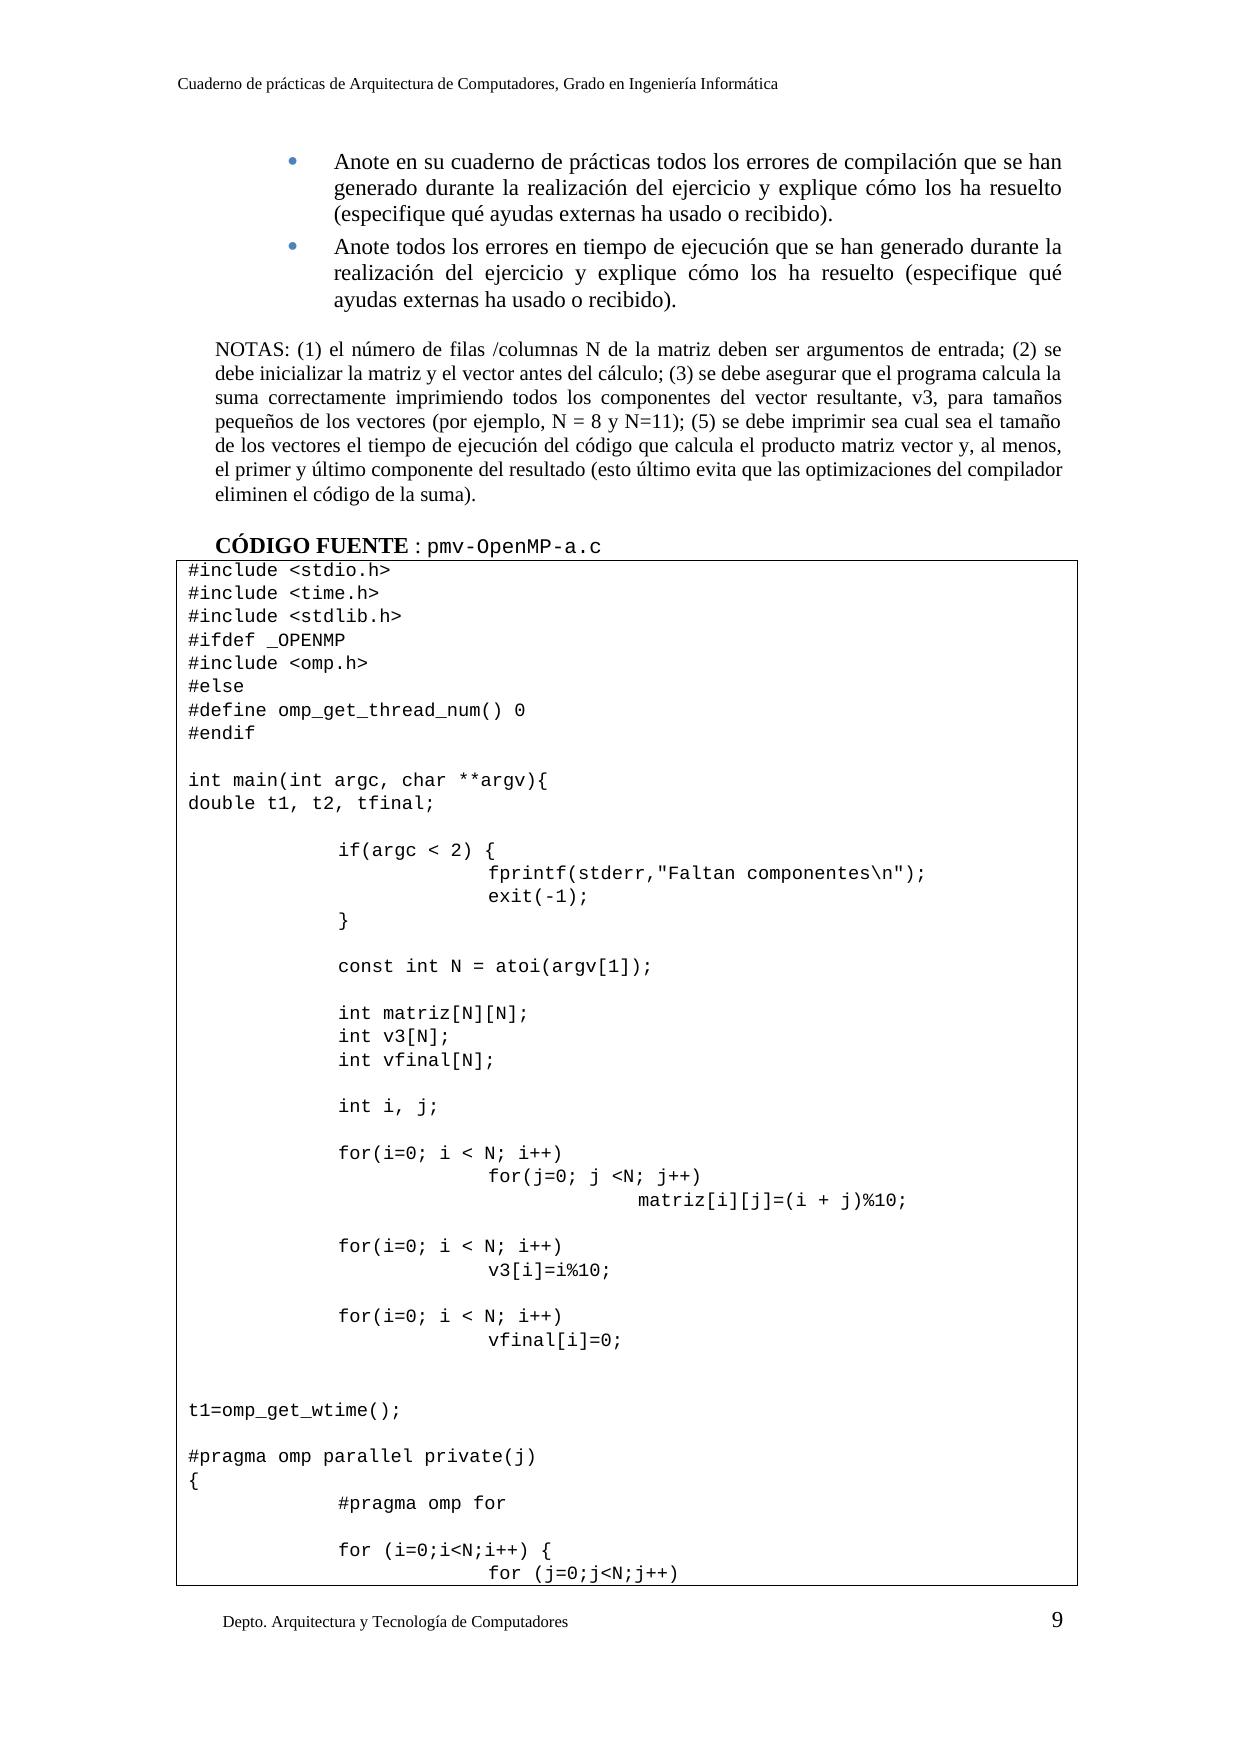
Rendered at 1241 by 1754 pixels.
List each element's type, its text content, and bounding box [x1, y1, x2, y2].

list NOTAS: (1) el número de filas /columnas N de la matriz deben ser argumentos de entrada; (2) se debe inicializar la matriz y el vector antes del cálculo; (3) se debe asegurar que el programa calcula la suma correctamente imprimiendo todos los componentes del vector resultante, v3, para tamaños pequeños de los vectores (por ejemplo, N = 8 y N=11); (5) se debe imprimir sea cual sea el tamaño de los vectores el tiempo de ejecución del código que calcula el producto matriz vector y, al menos, el primer y último componente del resultado (esto último evita que las optimizaciones del compilador eliminen el código de la suma). [215, 337, 1063, 506]
table_header #include <stdio.h> #include <time.h> #include <stdlib.h> #ifdef _OPENMP #include <omp.h> #else #define omp_get_thread_num() 0 #endif int main(int argc, char **argv){ double t1, t2, tfinal; if(argc < 2) { fprintf(stderr,"Faltan componentes\n"); exit(-1); } const int N = atoi(argv[1]); int matriz[N][N]; int v3[N]; int vfinal[N]; int i, j; for(i=0; i < N; i++) for(j=0; j <N; j++) matriz[i][j]=(i + j)%10; for(i=0; i < N; i++) v3[i]=i%10; for(i=0; i < N; i++) vfinal[i]=0; t1=omp_get_wtime(); #pragma omp parallel private(j) { #pragma omp for for (i=0;i<N;i++) { for (j=0;j<N;j++) [177, 561, 1077, 1585]
text CÓDIGO FUENTE : pmv-OpenMP-a.c [215, 532, 1063, 559]
list Anote en su cuaderno de prácticas todos los errores de compilación que se han generado durante la realización del ejercicio y explique cómo los ha resuelto (especifique qué ayudas externas ha usado o recibido). [288, 148, 1063, 227]
list Anote todos los errores en tiempo de ejecución que se han generado durante la realización del ejercicio y explique cómo los ha resuelto (especifique qué ayudas externas ha usado o recibido). [288, 233, 1063, 312]
